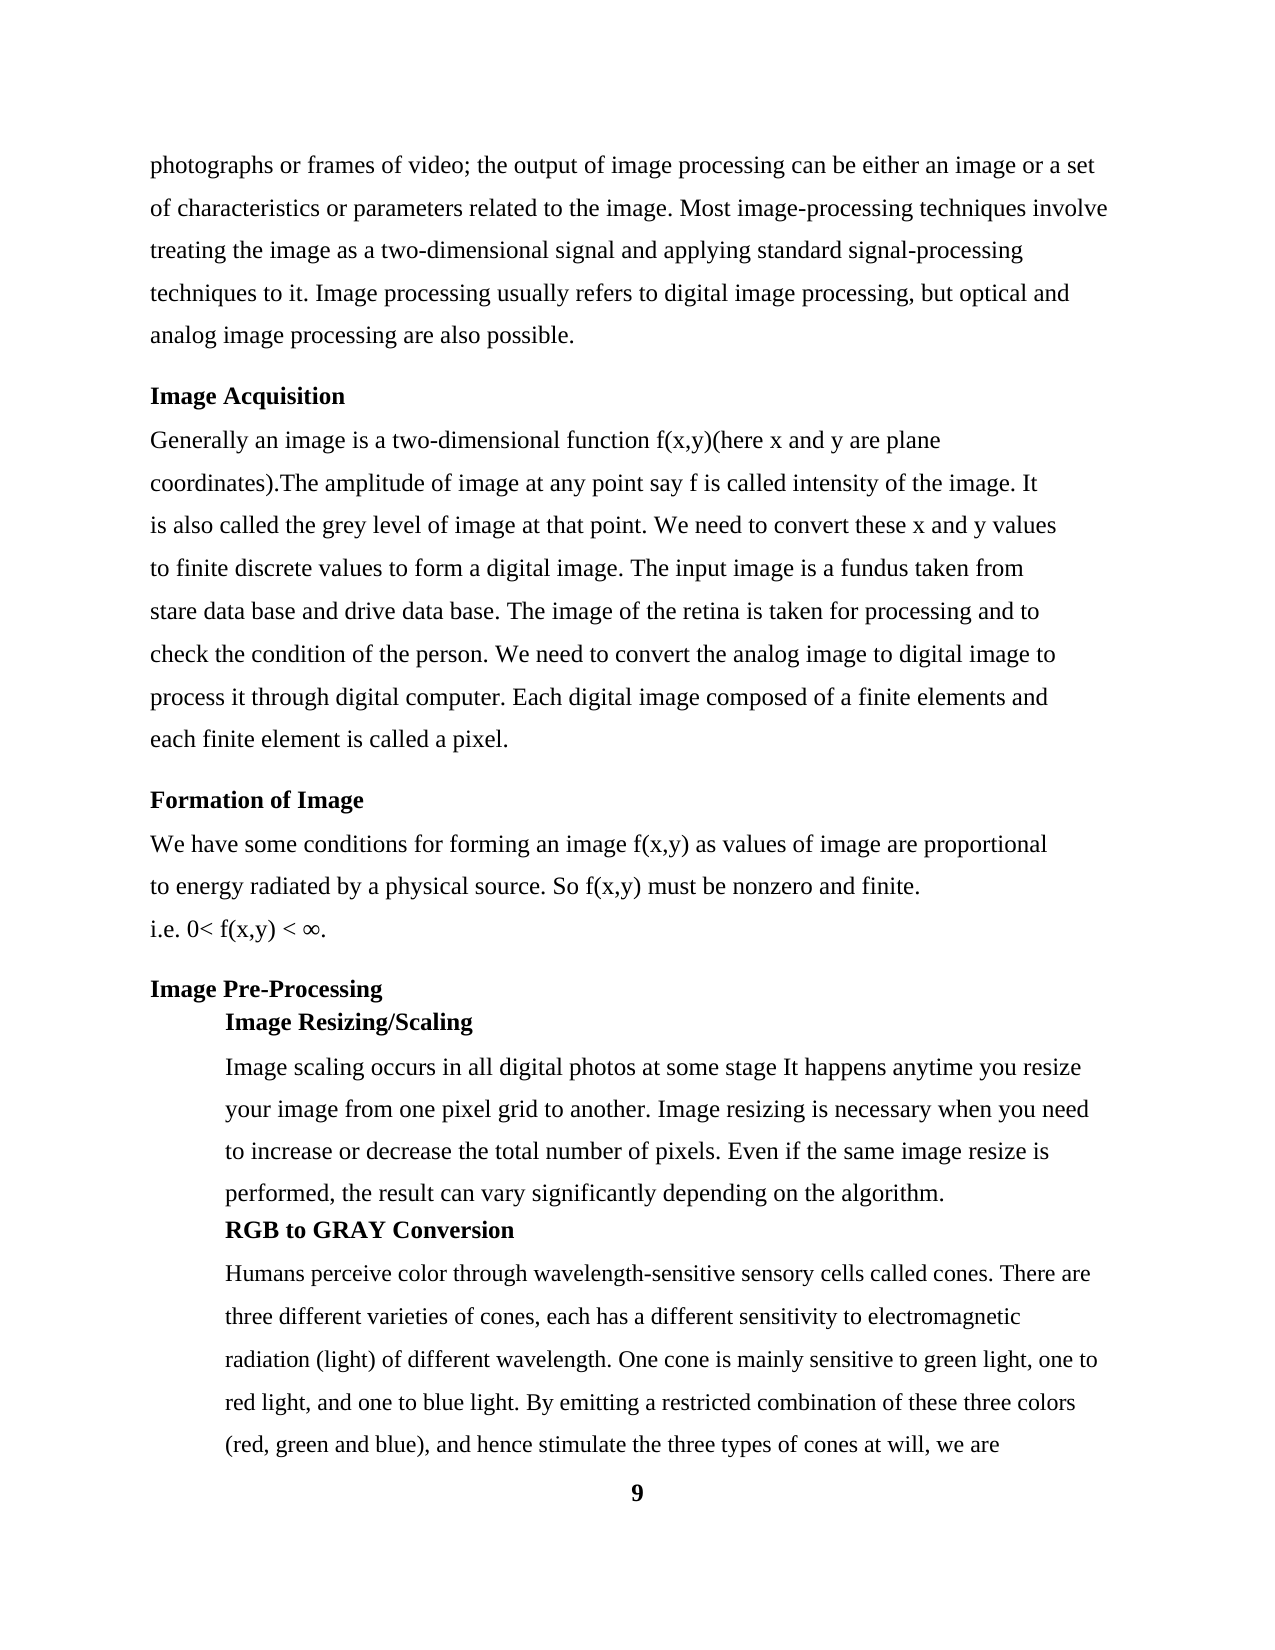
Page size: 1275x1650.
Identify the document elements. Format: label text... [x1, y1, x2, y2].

list RGB to GRAY Conversion [187, 1221, 1125, 1243]
text i.e. 0< f(x,y) < ∞. [150, 914, 1125, 943]
text 9 [150, 1478, 1125, 1507]
text Image scaling occurs in all digital photos at some stage It happens anytime you resize your image from one pixel grid to another. Image resizing is necessary when you need to increase or decrease the total number of pixels. Even if the same image resize is performed, the result can vary significantly depending on the algorithm. [225, 1052, 1114, 1207]
text Image Pre-Processing [150, 974, 1125, 1003]
text photographs or frames of video; the output of image processing can be either an image or a set of characteristics or parameters related to the image. Most image-processing techniques involve treating the image as a two-dimensional signal and applying standard signal-processing techniques to it. Image processing usually refers to digital image processing, but optical and analog image processing are also possible. [150, 151, 1108, 349]
list Image Resizing/Scaling [187, 1007, 1125, 1036]
text Image Acquisition [150, 381, 1125, 409]
text Humans perceive color through wavelength-sensitive sensory cells called cones. There are three different varieties of cones, each has a different sensitivity to electromagnetic radiation (light) of different wavelength. One cone is mainly sensitive to green light, one to red light, and one to blue light. By emitting a restricted combination of these three colors (red, green and blue), and hence stimulate the three types of cones at will, we are [225, 1259, 1110, 1458]
text Generally an image is a two-dimensional function f(x,y)(here x and y are plane coordinates).The amplitude of image at any point say f is called intensity of the image. It is also called the grey level of image at that point. We need to convert these x and y values to finite discrete values to form a digital image. The input image is a fundus taken from stare data base and drive data base. The image of the retina is taken for processing and to check the condition of the person. We need to convert the analog image to digital image to process it through digital computer. Each digital image composed of a finite elements and each finite element is called a pixel. [150, 425, 1060, 753]
text Formation of Image [150, 785, 1125, 814]
text We have some conditions for forming an image f(x,y) as values of image are proportional to energy radiated by a physical source. So f(x,y) must be nonzero and finite. [150, 829, 1073, 899]
